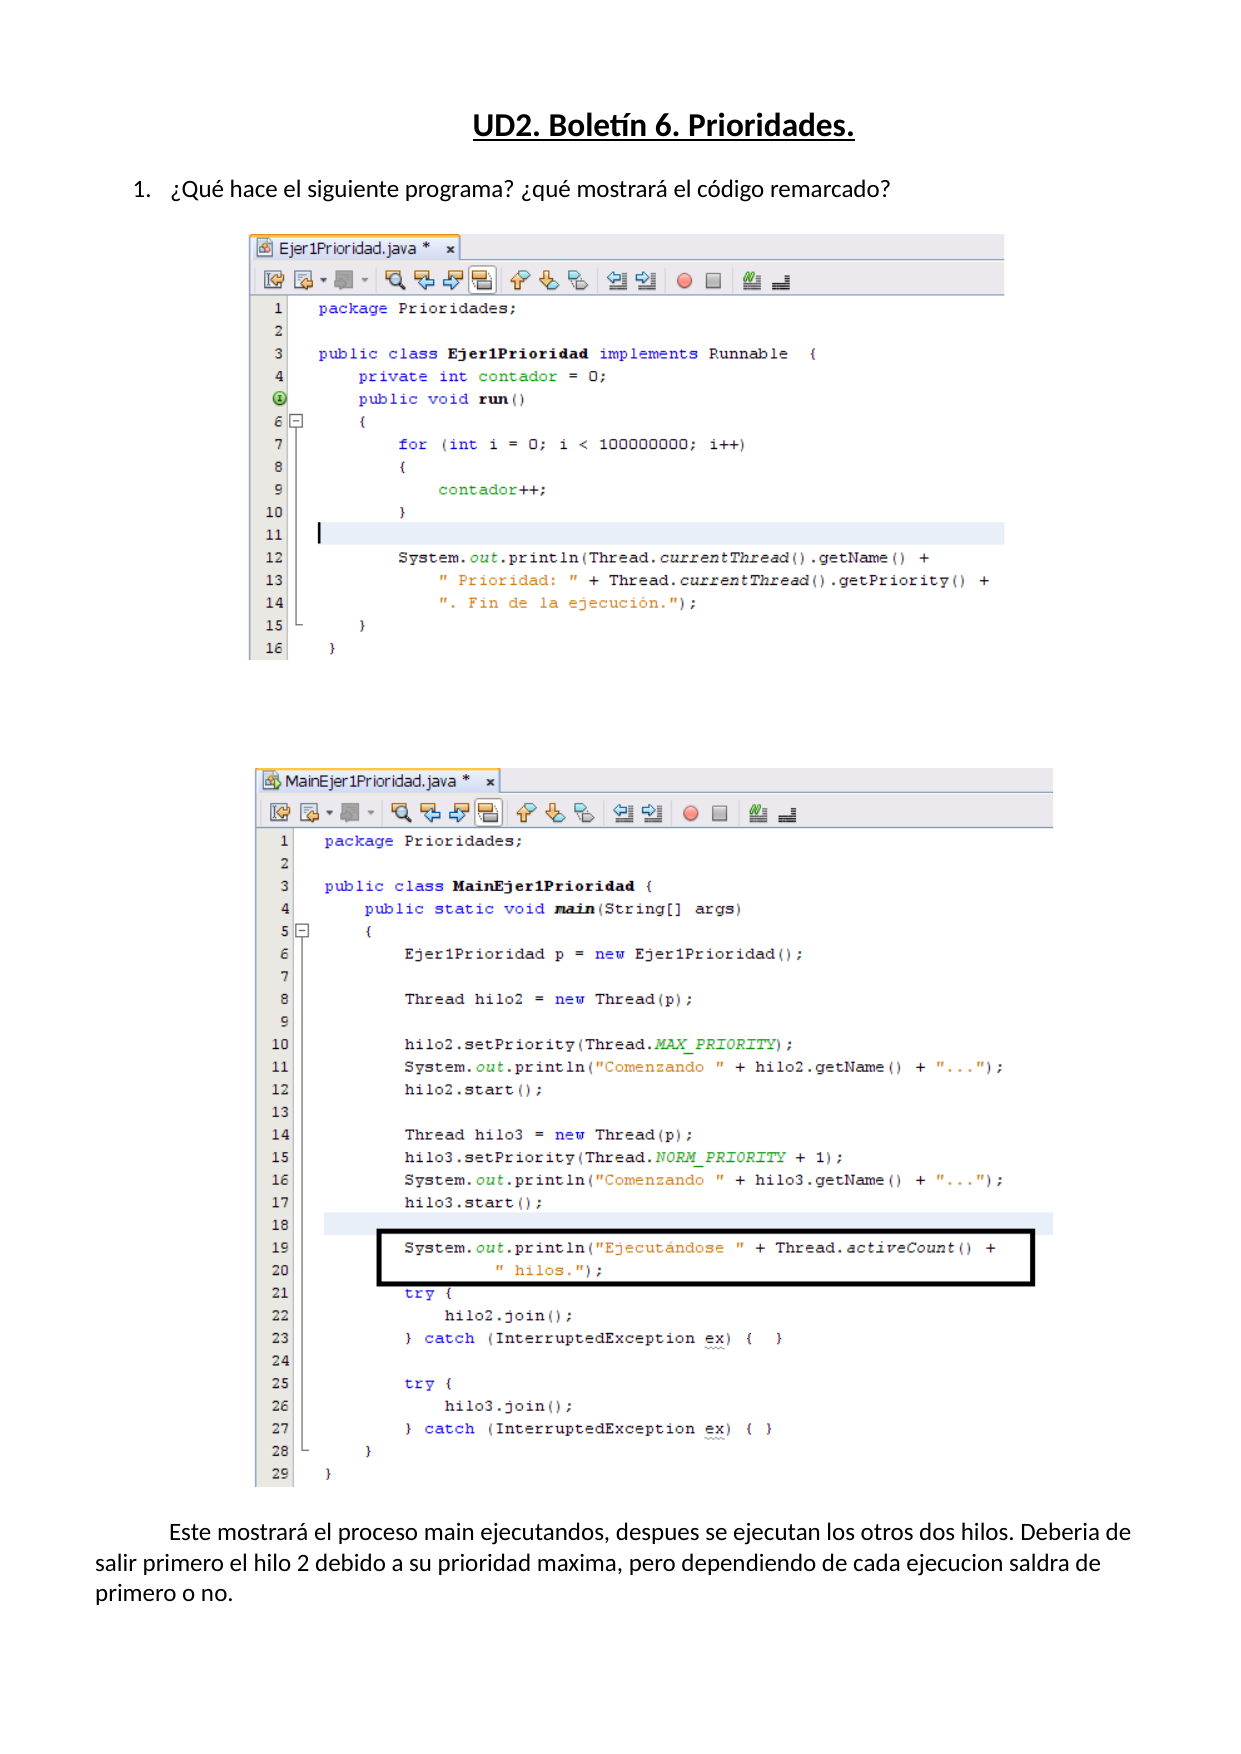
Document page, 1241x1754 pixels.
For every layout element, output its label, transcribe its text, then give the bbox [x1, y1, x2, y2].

text Este mostrará el proceso main ejecutandos, despues se ejecutan los otros dos hilos. Deberia de salir primero el hilo 2 debido a su prioridad maxima, pero dependiendo de cada ejecucion saldra de primero o no. [95, 1516, 1157, 1608]
list UD2. Boletín 6. Prioridades. [132, 104, 1157, 144]
list ¿Qué hace el siguiente programa? ¿qué mostrará el código remarcado? [132, 173, 1157, 204]
